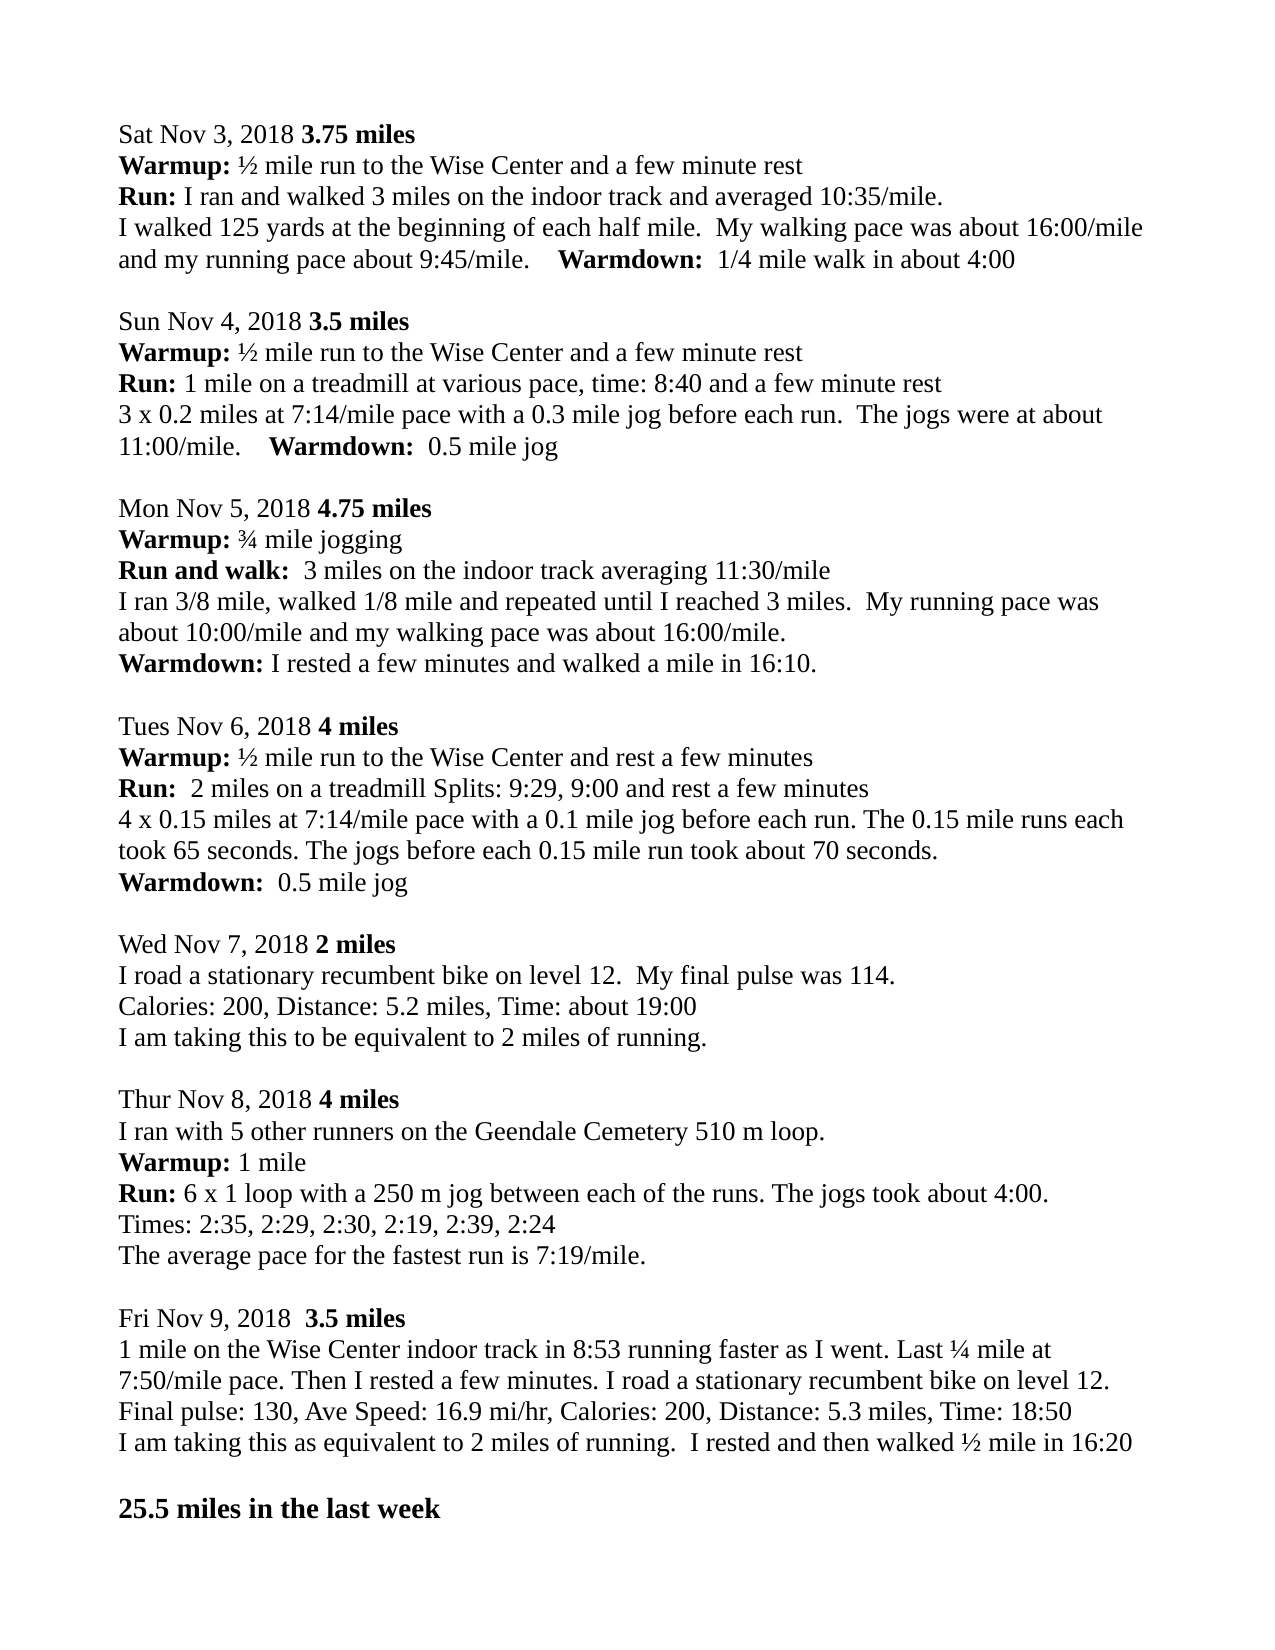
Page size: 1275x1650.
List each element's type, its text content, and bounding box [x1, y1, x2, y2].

text I road a stationary recumbent bike on level 12. My final pulse was 114. [118, 959, 1161, 990]
text Warmup: ½ mile run to the Wise Center and a few minute rest [118, 149, 1161, 180]
text I am taking this to be equivalent to 2 miles of running. [118, 1021, 1161, 1052]
text 4 x 0.15 miles at 7:14/mile pace with a 0.1 mile jog before each run. The 0.15 mile runs each took 65 seconds. The jogs before each 0.15 mile run took about 70 seconds. [118, 803, 1161, 866]
text Thur Nov 8, 2018 4 miles [118, 1084, 1161, 1115]
text The average pace for the fastest run is 7:19/mile. [118, 1239, 1161, 1271]
text Warmup: ½ mile run to the Wise Center and a few minute rest [118, 336, 1161, 367]
text Warmdown: 0.5 mile jog [118, 866, 1161, 897]
text Warmup: ½ mile run to the Wise Center and rest a few minutes [118, 741, 1161, 772]
text Mon Nov 5, 2018 4.75 miles [118, 492, 1161, 523]
text Fri Nov 9, 2018 3.5 miles [118, 1302, 1161, 1333]
text Run: 1 mile on a treadmill at various pace, time: 8:40 and a few minute rest [118, 367, 1161, 398]
text 3 x 0.2 miles at 7:14/mile pace with a 0.3 mile jog before each run. The jogs were at about 11:00/mile. Warmdown: 0.5 mile jog [118, 398, 1161, 461]
text Tues Nov 6, 2018 4 miles [118, 710, 1161, 741]
text Warmup: ¾ mile jogging [118, 523, 1161, 554]
text 25.5 miles in the last week [118, 1491, 1161, 1524]
text Wed Nov 7, 2018 2 miles [118, 928, 1161, 959]
text Run: I ran and walked 3 miles on the indoor track and averaged 10:35/mile. [118, 180, 1161, 212]
text Warmup: 1 mile [118, 1146, 1161, 1177]
text 1 mile on the Wise Center indoor track in 8:53 running faster as I went. Last ¼ mile at 7:50/mile pace. Then I rested a few minutes. I road a stationary recumbent bike on level 12. Final pulse: 130, Ave Speed: 16.9 mi/hr, Calories: 200, Distance: 5.3 miles, Time: 18:50 [118, 1333, 1161, 1426]
text I am taking this as equivalent to 2 miles of running. I rested and then walked ½ mile in 16:20 [118, 1426, 1161, 1457]
text Run: 6 x 1 loop with a 250 m jog between each of the runs. The jogs took about 4:00. [118, 1177, 1161, 1208]
text Calories: 200, Distance: 5.2 miles, Time: about 19:00 [118, 990, 1161, 1021]
text I ran 3/8 mile, walked 1/8 mile and repeated until I reached 3 miles. My running pace was about 10:00/mile and my walking pace was about 16:00/mile. [118, 585, 1161, 648]
text Warmdown: I rested a few minutes and walked a mile in 16:10. [118, 648, 1161, 679]
text Run: 2 miles on a treadmill Splits: 9:29, 9:00 and rest a few minutes [118, 772, 1161, 803]
text Times: 2:35, 2:29, 2:30, 2:19, 2:39, 2:24 [118, 1208, 1161, 1239]
text Run and walk: 3 miles on the indoor track averaging 11:30/mile [118, 554, 1161, 585]
text Sun Nov 4, 2018 3.5 miles [118, 305, 1161, 336]
text I walked 125 yards at the beginning of each half mile. My walking pace was about 16:00/mile and my running pace about 9:45/mile. Warmdown: 1/4 mile walk in about 4:00 [118, 212, 1161, 274]
text I ran with 5 other runners on the Geendale Cemetery 510 m loop. [118, 1115, 1161, 1146]
text Sat Nov 3, 2018 3.75 miles [118, 118, 1161, 149]
